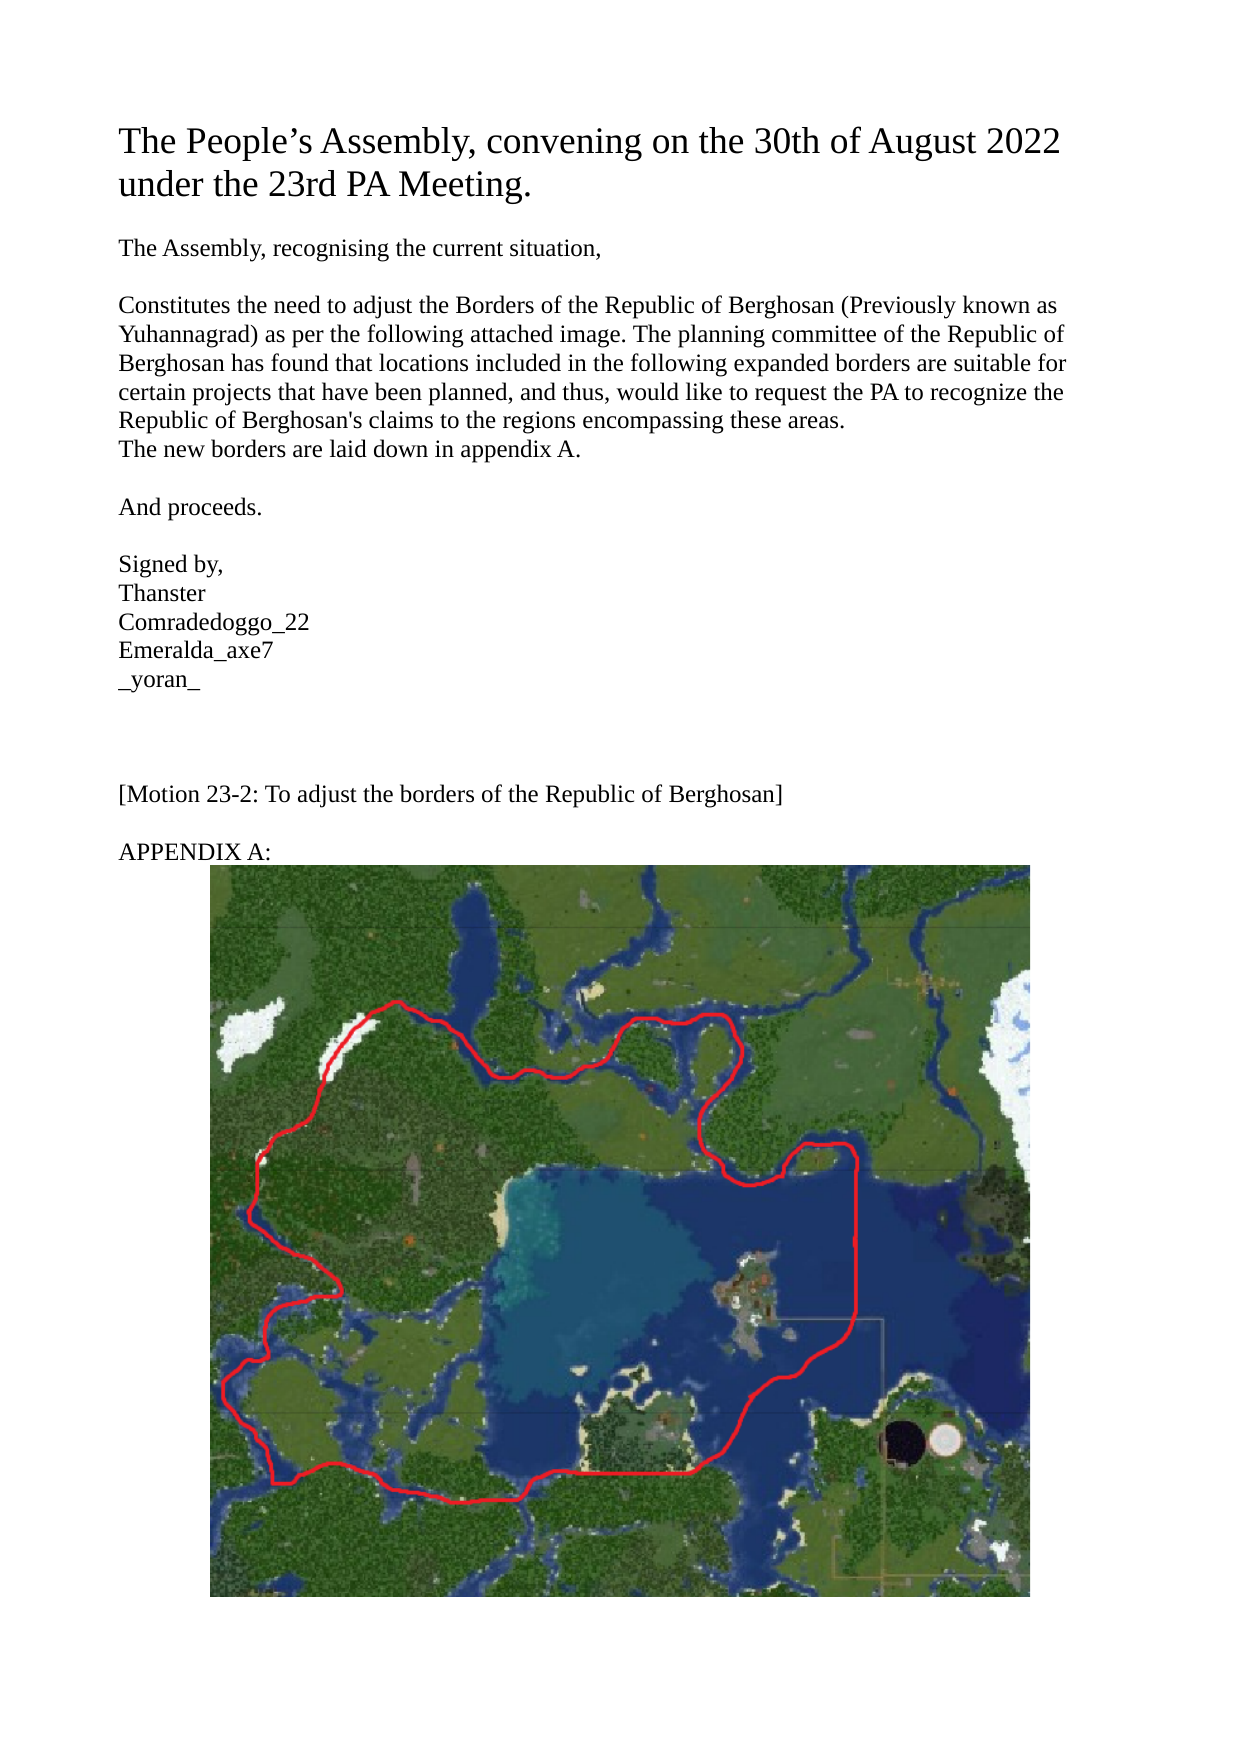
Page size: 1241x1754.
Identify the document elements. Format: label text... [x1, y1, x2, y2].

text The People’s Assembly, convening on the 30th of August 2022 under the 23rd PA Meeting. [118, 118, 1122, 204]
text Comradedoggo_22 [118, 607, 1122, 636]
text Constitutes the need to adjust the Borders of the Republic of Berghosan (Previously known as Yuhannagrad) as per the following attached image. The planning committee of the Republic of Berghosan has found that locations included in the following expanded borders are suitable for certain projects that have been planned, and thus, would like to request the PA to recognize the Republic of Berghosan's claims to the regions encompassing these areas. [118, 291, 1122, 434]
text The new borders are laid down in appendix A. [118, 434, 1122, 463]
text [Motion 23-2: To adjust the borders of the Republic of Berghosan] [118, 779, 1122, 808]
text APPENDIX A: [118, 837, 1122, 866]
text _yoran_ [118, 664, 1122, 693]
text And proceeds. [118, 492, 1122, 521]
text Thanster [118, 578, 1122, 607]
text Signed by, [118, 549, 1122, 578]
text Emeralda_axe7 [118, 636, 1122, 664]
text The Assembly, recognising the current situation, [118, 233, 1122, 262]
picture [210, 865, 1030, 1597]
